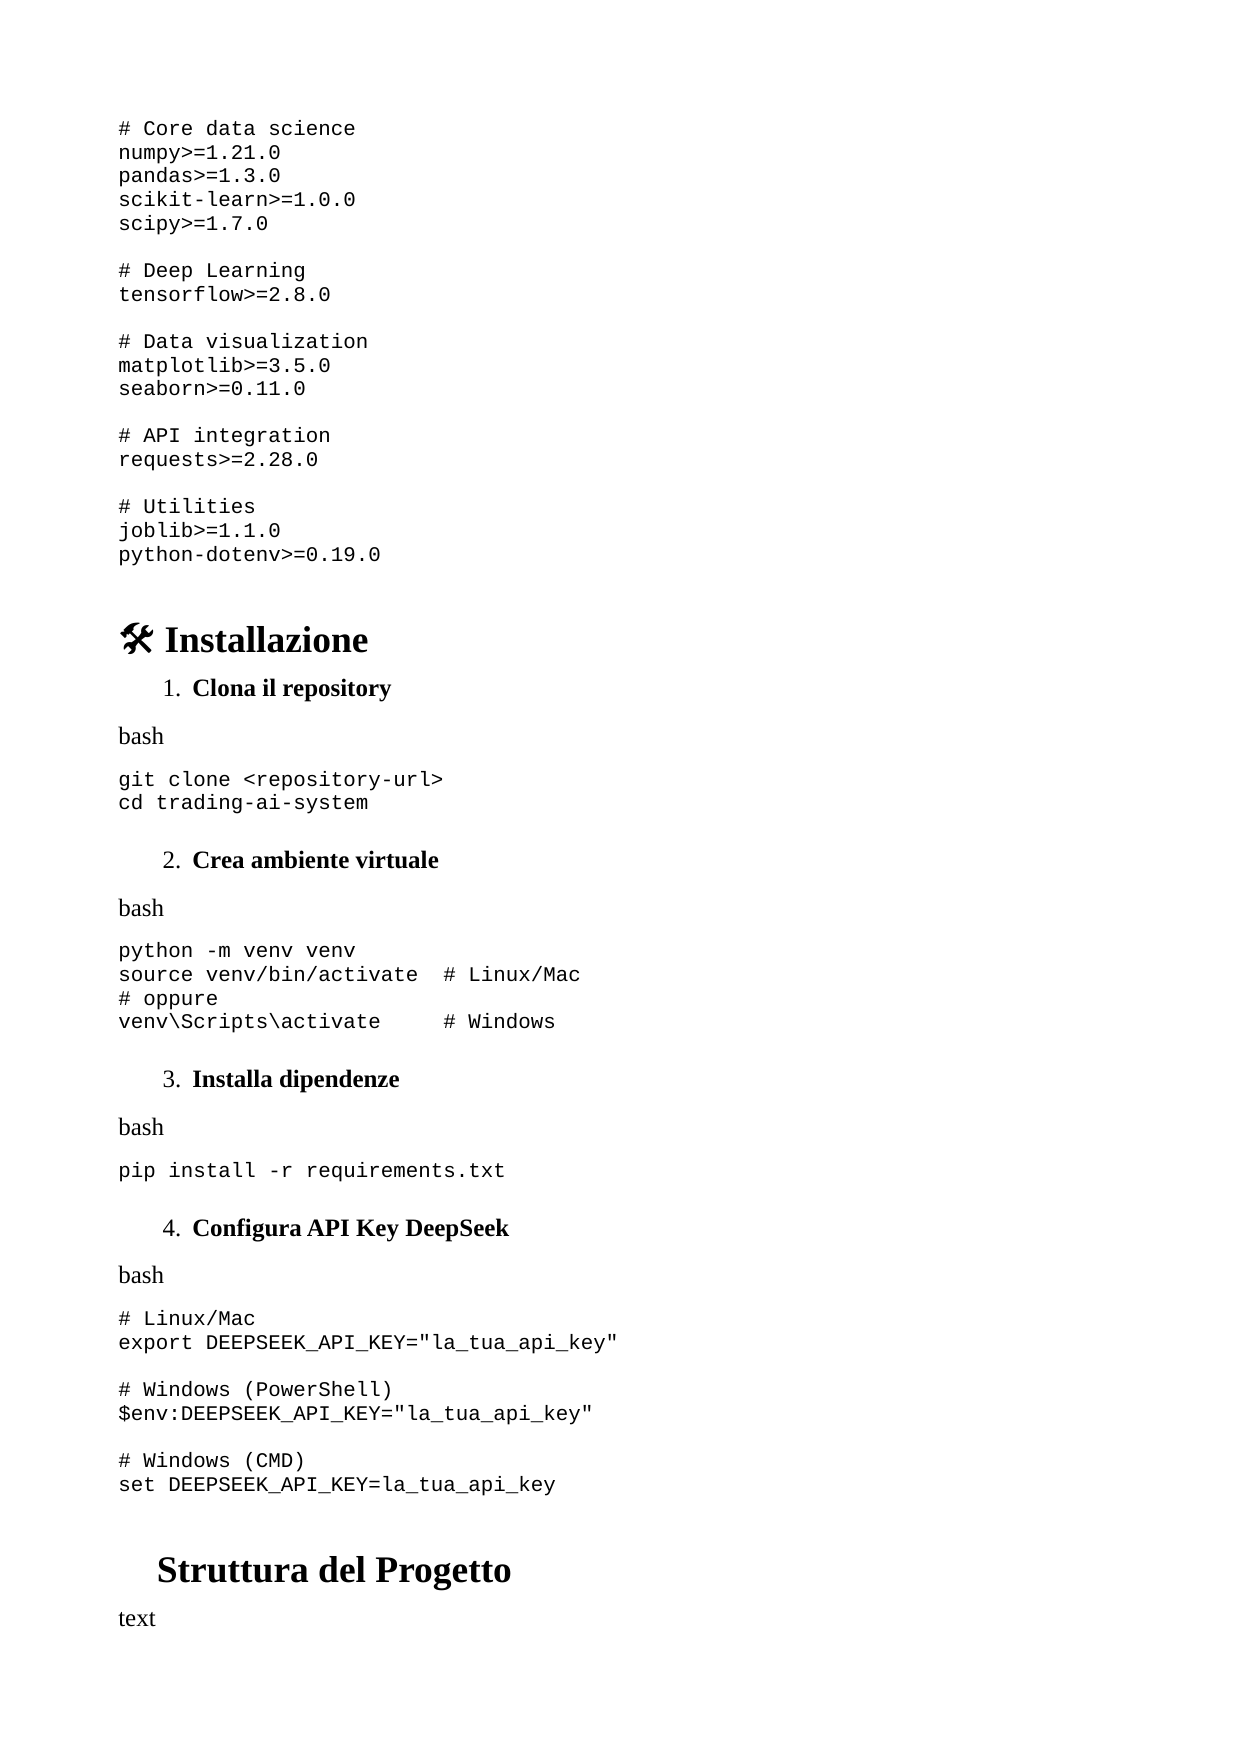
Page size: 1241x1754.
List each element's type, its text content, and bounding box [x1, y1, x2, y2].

text bash [118, 1261, 1122, 1289]
text # Linux/Mac [118, 1308, 1122, 1332]
text $env:DEEPSEEK_API_KEY="la_tua_api_key" [118, 1403, 1122, 1426]
list Configura API Key DeepSeek [162, 1213, 1122, 1242]
text python -m venv venv [118, 941, 1122, 964]
list Installa dipendenze [162, 1064, 1122, 1093]
subtitle 📁 Struttura del Progetto [118, 1548, 1122, 1591]
text cd trading-ai-system [118, 792, 1122, 816]
subtitle 🛠️ Installazione [118, 618, 1122, 661]
text bash [118, 893, 1122, 922]
text matplotlib>=3.5.0 [118, 354, 1122, 378]
text joblib>=1.1.0 [118, 520, 1122, 544]
text export DEEPSEEK_API_KEY="la_tua_api_key" [118, 1332, 1122, 1355]
text # Core data science [118, 118, 1122, 142]
text # Utilities [118, 496, 1122, 520]
text pip install -r requirements.txt [118, 1160, 1122, 1183]
text bash [118, 721, 1122, 750]
text # Deep Learning [118, 260, 1122, 284]
text bash [118, 1112, 1122, 1141]
text source venv/bin/activate # Linux/Mac [118, 964, 1122, 988]
text venv\Scripts\activate # Windows [118, 1011, 1122, 1035]
text text [118, 1603, 1122, 1632]
text set DEEPSEEK_API_KEY=la_tua_api_key [118, 1474, 1122, 1497]
text tensorflow>=2.8.0 [118, 284, 1122, 307]
list Clona il repository [162, 673, 1122, 702]
text # Windows (PowerShell) [118, 1379, 1122, 1403]
text numpy>=1.21.0 [118, 142, 1122, 165]
text python-dotenv>=0.19.0 [118, 544, 1122, 567]
text # Windows (CMD) [118, 1450, 1122, 1474]
text # oppure [118, 988, 1122, 1011]
text requests>=2.28.0 [118, 449, 1122, 473]
text # API integration [118, 426, 1122, 449]
text scipy>=1.7.0 [118, 213, 1122, 236]
text seaborn>=0.11.0 [118, 378, 1122, 402]
text git clone <repository-url> [118, 768, 1122, 792]
text pandas>=1.3.0 [118, 165, 1122, 189]
list Crea ambiente virtuale [162, 845, 1122, 874]
text # Data visualization [118, 331, 1122, 354]
text scikit-learn>=1.0.0 [118, 189, 1122, 213]
